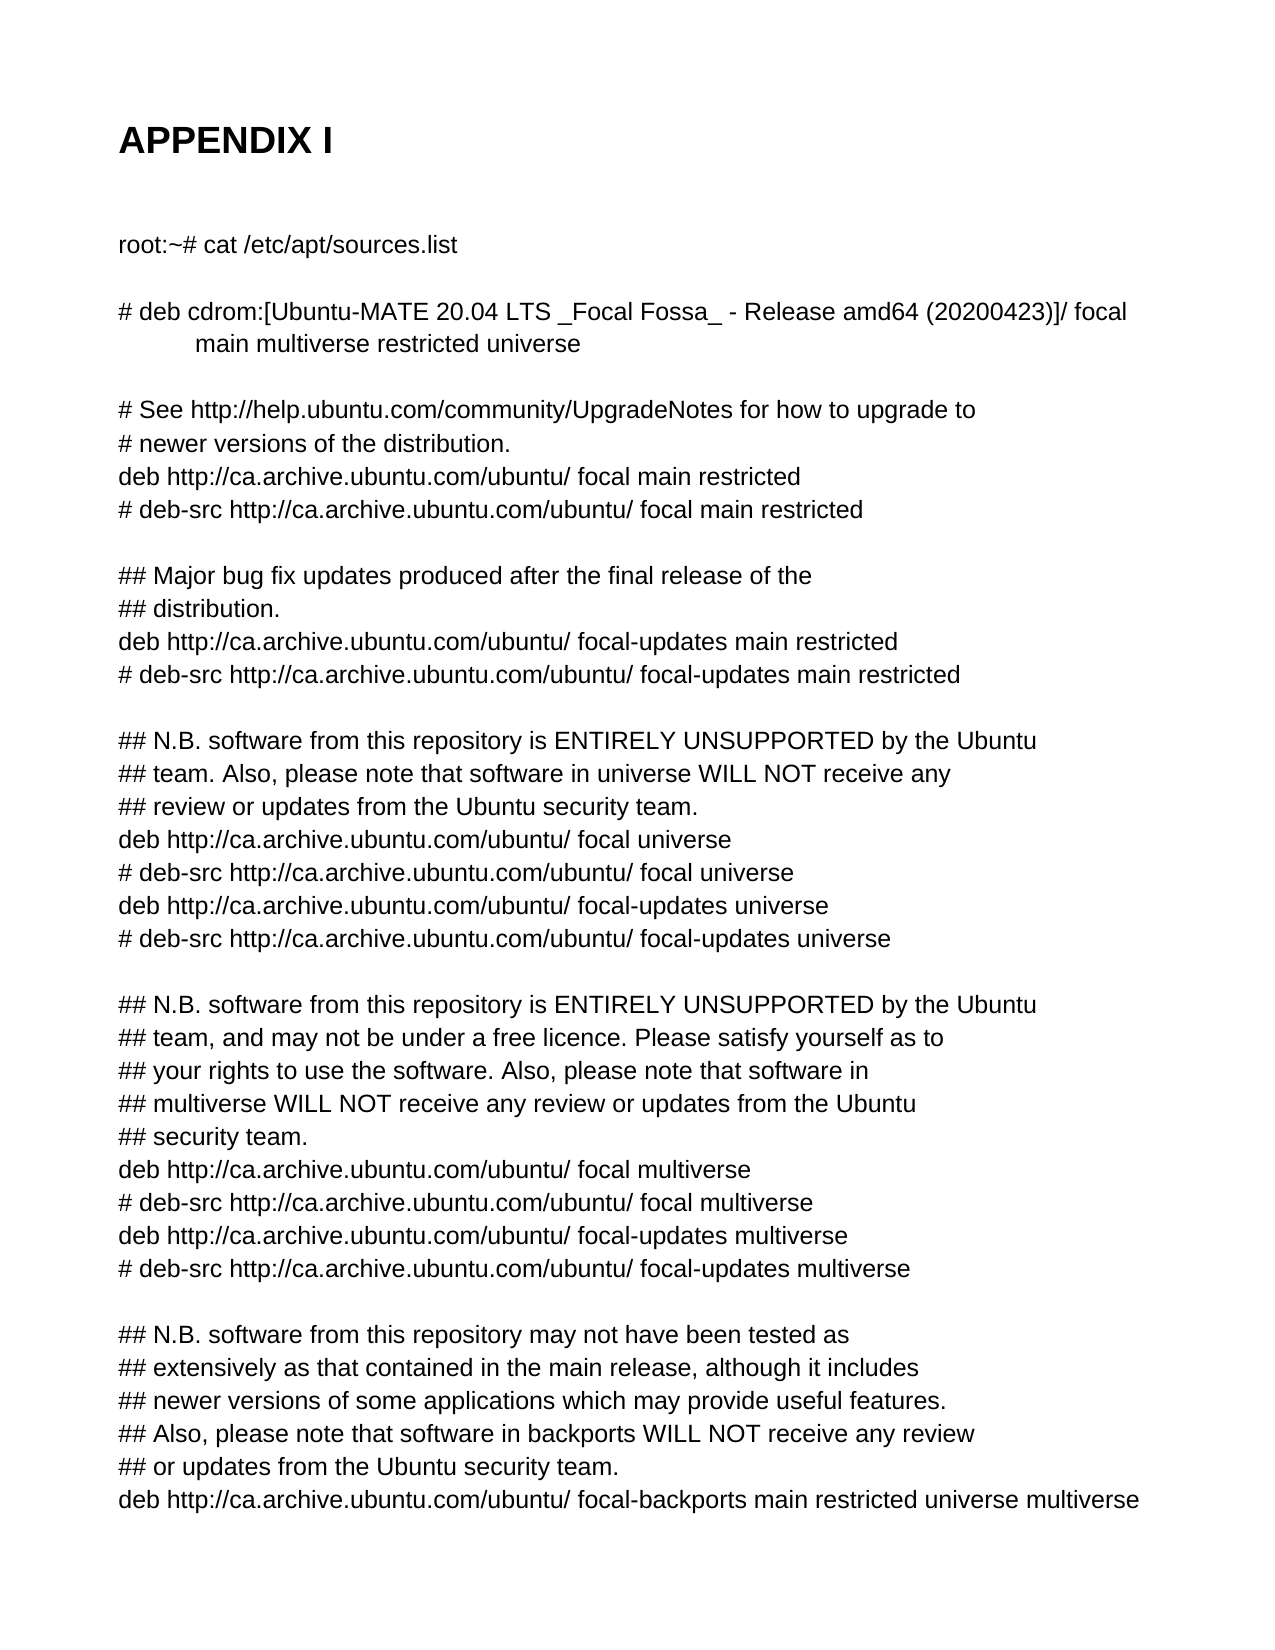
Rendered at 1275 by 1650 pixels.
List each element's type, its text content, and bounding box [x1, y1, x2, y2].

text # deb cdrom:[Ubuntu-MATE 20.04 LTS _Focal Fossa_ - Release amd64 (20200423)]/ focal main multiverse restricted universe [118, 296, 1157, 358]
text ## newer versions of some applications which may provide useful features. [118, 1386, 1157, 1415]
text deb http://ca.archive.ubuntu.com/ubuntu/ focal-updates universe [118, 891, 1157, 919]
text ## extensively as that contained in the main release, although it includes [118, 1353, 1157, 1382]
text deb http://ca.archive.ubuntu.com/ubuntu/ focal-updates multiverse [118, 1221, 1157, 1250]
text ## N.B. software from this repository is ENTIRELY UNSUPPORTED by the Ubuntu [118, 990, 1157, 1019]
text ## your rights to use the software. Also, please note that software in [118, 1056, 1157, 1085]
text APPENDIX I [118, 118, 1157, 162]
text ## review or updates from the Ubuntu security team. [118, 792, 1157, 821]
text ## N.B. software from this repository may not have been tested as [118, 1320, 1157, 1349]
text deb http://ca.archive.ubuntu.com/ubuntu/ focal universe [118, 825, 1157, 853]
text deb http://ca.archive.ubuntu.com/ubuntu/ focal-backports main restricted universe multiverse [118, 1485, 1157, 1514]
text # deb-src http://ca.archive.ubuntu.com/ubuntu/ focal universe [118, 858, 1157, 887]
text ## security team. [118, 1122, 1157, 1151]
text # deb-src http://ca.archive.ubuntu.com/ubuntu/ focal multiverse [118, 1188, 1157, 1217]
text ## Also, please note that software in backports WILL NOT receive any review [118, 1419, 1157, 1448]
text ## distribution. [118, 594, 1157, 622]
text # deb-src http://ca.archive.ubuntu.com/ubuntu/ focal-updates universe [118, 924, 1157, 953]
text # newer versions of the distribution. [118, 428, 1157, 457]
text ## N.B. software from this repository is ENTIRELY UNSUPPORTED by the Ubuntu [118, 726, 1157, 754]
text # deb-src http://ca.archive.ubuntu.com/ubuntu/ focal-updates main restricted [118, 660, 1157, 688]
text ## team, and may not be under a free licence. Please satisfy yourself as to [118, 1023, 1157, 1052]
text ## team. Also, please note that software in universe WILL NOT receive any [118, 759, 1157, 787]
text # deb-src http://ca.archive.ubuntu.com/ubuntu/ focal main restricted [118, 494, 1157, 523]
text ## Major bug fix updates produced after the final release of the [118, 561, 1157, 589]
text root:~# cat /etc/apt/sources.list [118, 230, 1157, 259]
text # See http://help.ubuntu.com/community/UpgradeNotes for how to upgrade to [118, 396, 1157, 424]
text deb http://ca.archive.ubuntu.com/ubuntu/ focal main restricted [118, 462, 1157, 490]
text # deb-src http://ca.archive.ubuntu.com/ubuntu/ focal-updates multiverse [118, 1254, 1157, 1283]
text ## or updates from the Ubuntu security team. [118, 1452, 1157, 1481]
text ## multiverse WILL NOT receive any review or updates from the Ubuntu [118, 1089, 1157, 1118]
text deb http://ca.archive.ubuntu.com/ubuntu/ focal multiverse [118, 1155, 1157, 1184]
text deb http://ca.archive.ubuntu.com/ubuntu/ focal-updates main restricted [118, 627, 1157, 655]
